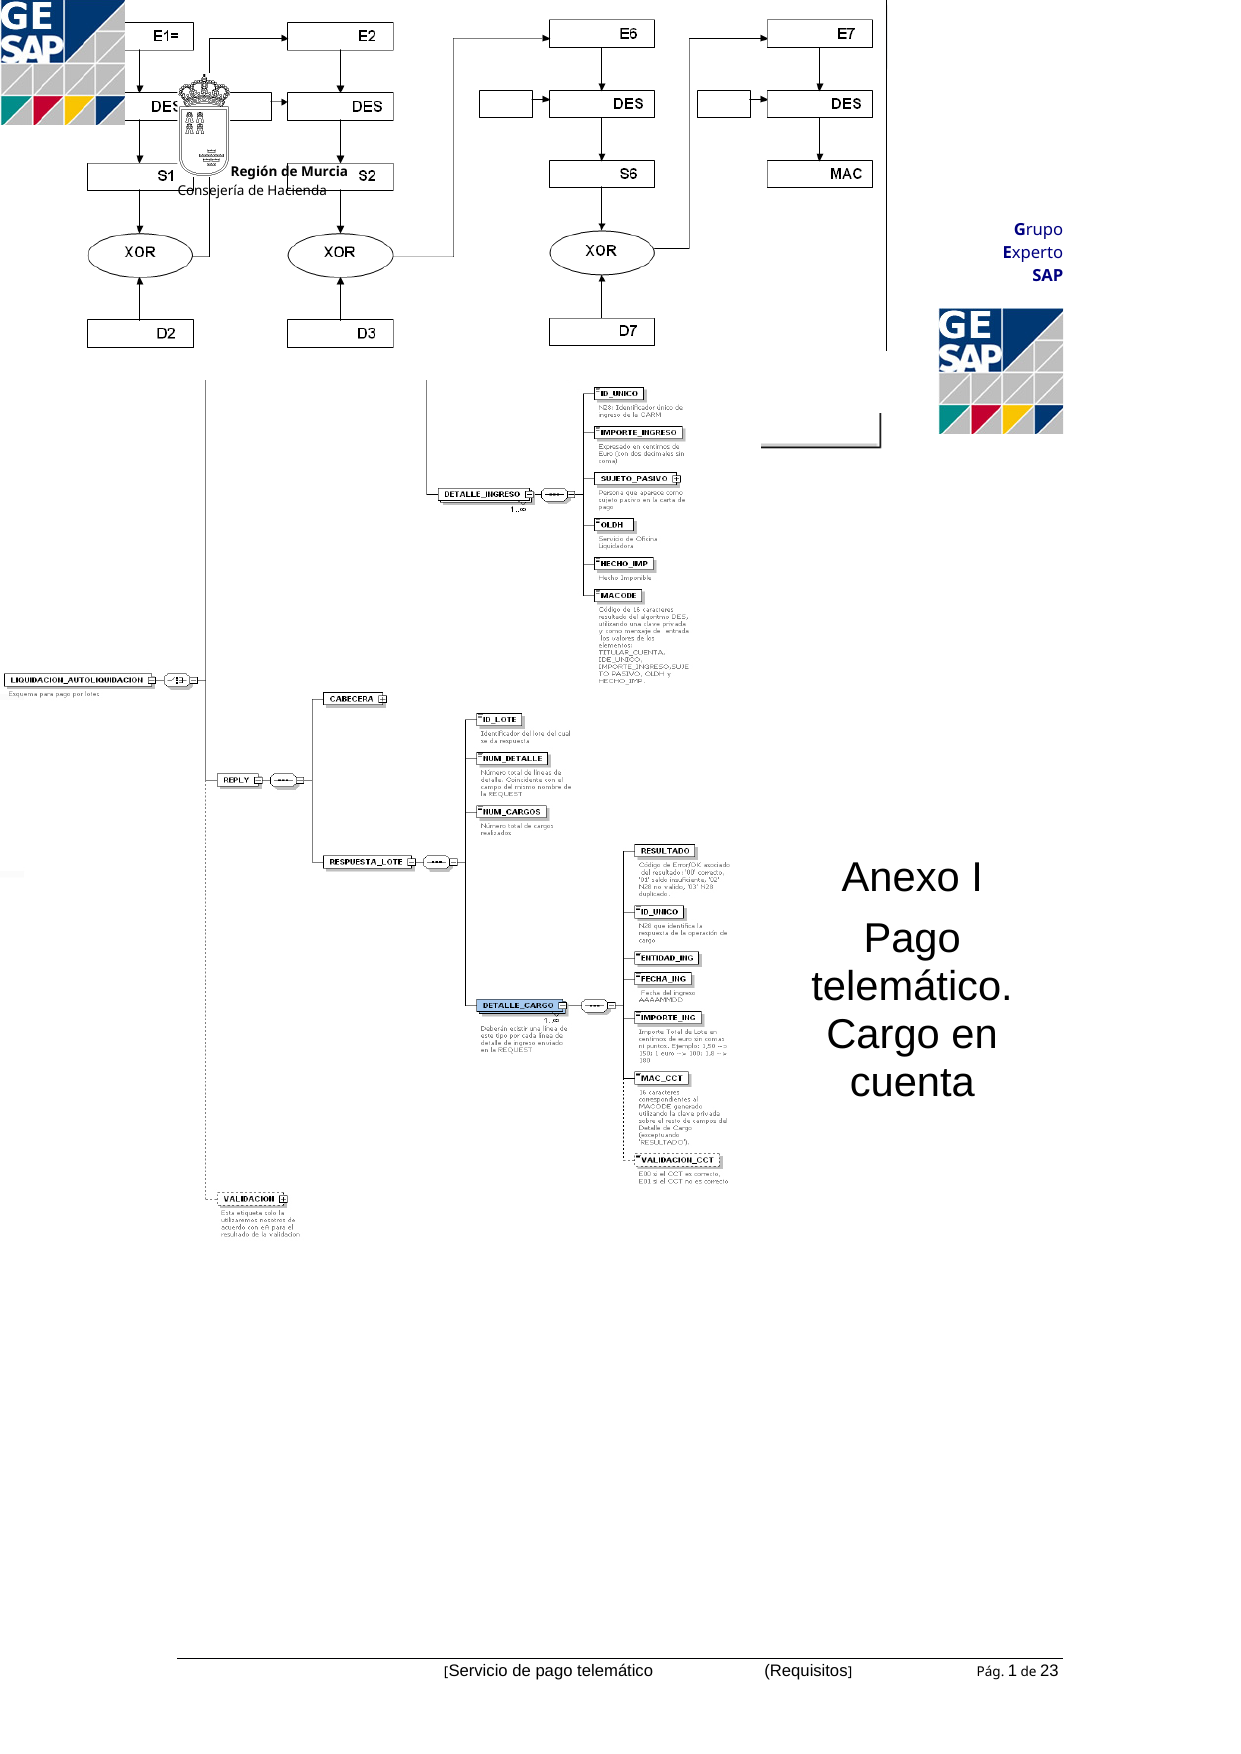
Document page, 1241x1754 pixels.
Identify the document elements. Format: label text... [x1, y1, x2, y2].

text Pago telemático. Cargo en cuenta [761, 913, 1063, 1105]
picture [0, 0, 889, 1246]
text Anexo I [761, 853, 1063, 901]
picture [938, 308, 1064, 434]
